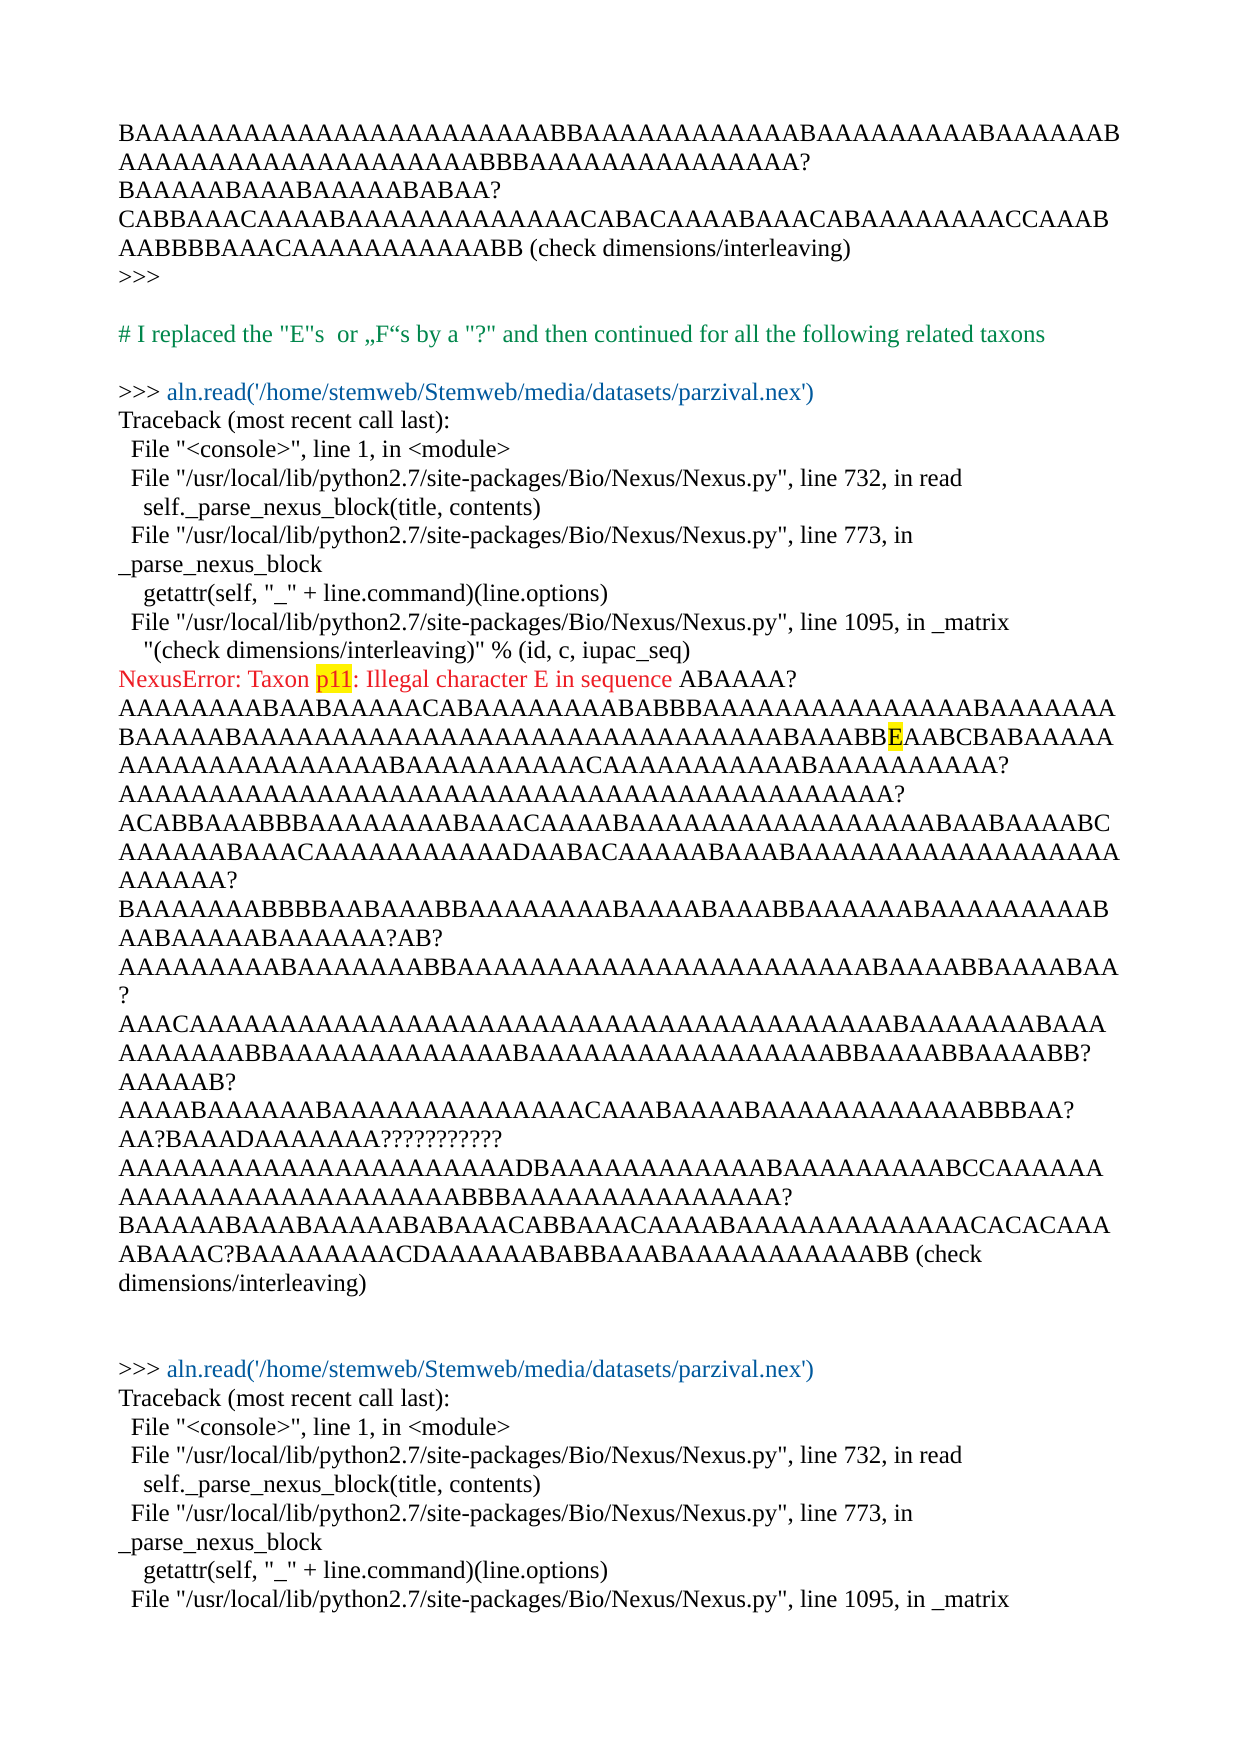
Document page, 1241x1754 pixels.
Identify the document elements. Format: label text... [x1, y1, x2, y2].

text File "/usr/local/lib/python2.7/site-packages/Bio/Nexus/Nexus.py", line 732, in read [118, 1441, 1122, 1469]
text self._parse_nexus_block(title, contents) [118, 492, 1122, 521]
text File "/usr/local/lib/python2.7/site-packages/Bio/Nexus/Nexus.py", line 1095, in _matrix [118, 1584, 1122, 1613]
text File "/usr/local/lib/python2.7/site-packages/Bio/Nexus/Nexus.py", line 773, in _parse_nexus_block [118, 521, 1122, 578]
text File "<console>", line 1, in <module> [118, 434, 1122, 463]
text >>> aln.read('/home/stemweb/Stemweb/media/datasets/parzival.nex') [118, 1354, 1122, 1383]
text File "/usr/local/lib/python2.7/site-packages/Bio/Nexus/Nexus.py", line 1095, in _matrix [118, 607, 1122, 636]
text getattr(self, "_" + line.command)(line.options) [118, 1556, 1122, 1584]
text getattr(self, "_" + line.command)(line.options) [118, 578, 1122, 607]
text # I replaced the "E"s or „F“s by a "?" and then continued for all the following related taxons [118, 319, 1122, 348]
text >>> [118, 262, 1122, 291]
text File "/usr/local/lib/python2.7/site-packages/Bio/Nexus/Nexus.py", line 732, in read [118, 463, 1122, 492]
text File "<console>", line 1, in <module> [118, 1412, 1122, 1441]
text Traceback (most recent call last): [118, 406, 1122, 434]
text NexusError: Taxon p11: Illegal character E in sequence ABAAAA?AAAAAAAABAABAAAAACABAAAAAAAABABBBAAAAAAAAAAAAAAABAAAAAAABAAAAABAAAAAAAAAAAAAAAAAAAAAAAAAAAAAABAAABBEAABCBABAAAAAAAAAAAAAAAAAAAABAAAAAAAAAACAAAAAAAAAAABAAAAAAAAAA?AAAAAAAAAAAAAAAAAAAAAAAAAAAAAAAAAAAAAAAAAAA?ACABBAAABBBAAAAAAAABAAACAAAABAAAAAAAAAAAAAAAAABAABAAAABCAAAAAABAAACAAAAAAAAAAADAABACAAAAABAAABAAAAAAAAAAAAAAAAAAAAAAAA?BAAAAAAABBBBAABAAABBAAAAAAAABAAAABAAABBAAAAAABAAAAAAAAABAABAAAAABAAAAAA?AB?AAAAAAAAABAAAAAAABBAAAAAAAAAAAAAAAAAAAAAAABAAAABBAAAABAA?AAACAAAAAAAAAAAAAAAAAAAAAAAAAAAAAAAAAAAAAAABAAAAAAABAAAAAAAAAABBAAAAAAAAAAAAABAAAAAAAAAAAAAAAAABBAAAABBAAAABB?AAAAAB?AAAABAAAAAABAAAAAAAAAAAAAACAAABAAAABAAAAAAAAAAAABBBAA?AA?BAAADAAAAAAA???????????AAAAAAAAAAAAAAAAAAAAAADBAAAAAAAAAAAABAAAAAAAAABCCAAAAAAAAAAAAAAAAAAAAAAAAABBBAAAAAAAAAAAAAAA?BAAAAABAAABAAAAABABAAACABBAAACAAAABAAAAAAAAAAAAACACACAAAABAAAC?BAAAAAAAACDAAAAAABABBAAABAAAAAAAAAAABB (check dimensions/interleaving) [118, 664, 1122, 1297]
text Traceback (most recent call last): [118, 1383, 1122, 1412]
text >>> aln.read('/home/stemweb/Stemweb/media/datasets/parzival.nex') [118, 377, 1122, 406]
text "(check dimensions/interleaving)" % (id, c, iupac_seq) [118, 636, 1122, 664]
text BAAAAAAAAAAAAAAAAAAAAAAABBAAAAAAAAAAAABAAAAAAAAABAAAAAABAAAAAAAAAAAAAAAAAAAABBBAAAAAAAAAAAAAAA?BAAAAABAAABAAAAABABAA?CABBAAACAAAABAAAAAAAAAAAAACABACAAAABAAACABAAAAAAAACCAAABAABBBBAAACAAAAAAAAAAABB (check dimensions/interleaving) [118, 118, 1122, 262]
text self._parse_nexus_block(title, contents) [118, 1469, 1122, 1498]
text File "/usr/local/lib/python2.7/site-packages/Bio/Nexus/Nexus.py", line 773, in _parse_nexus_block [118, 1498, 1122, 1556]
